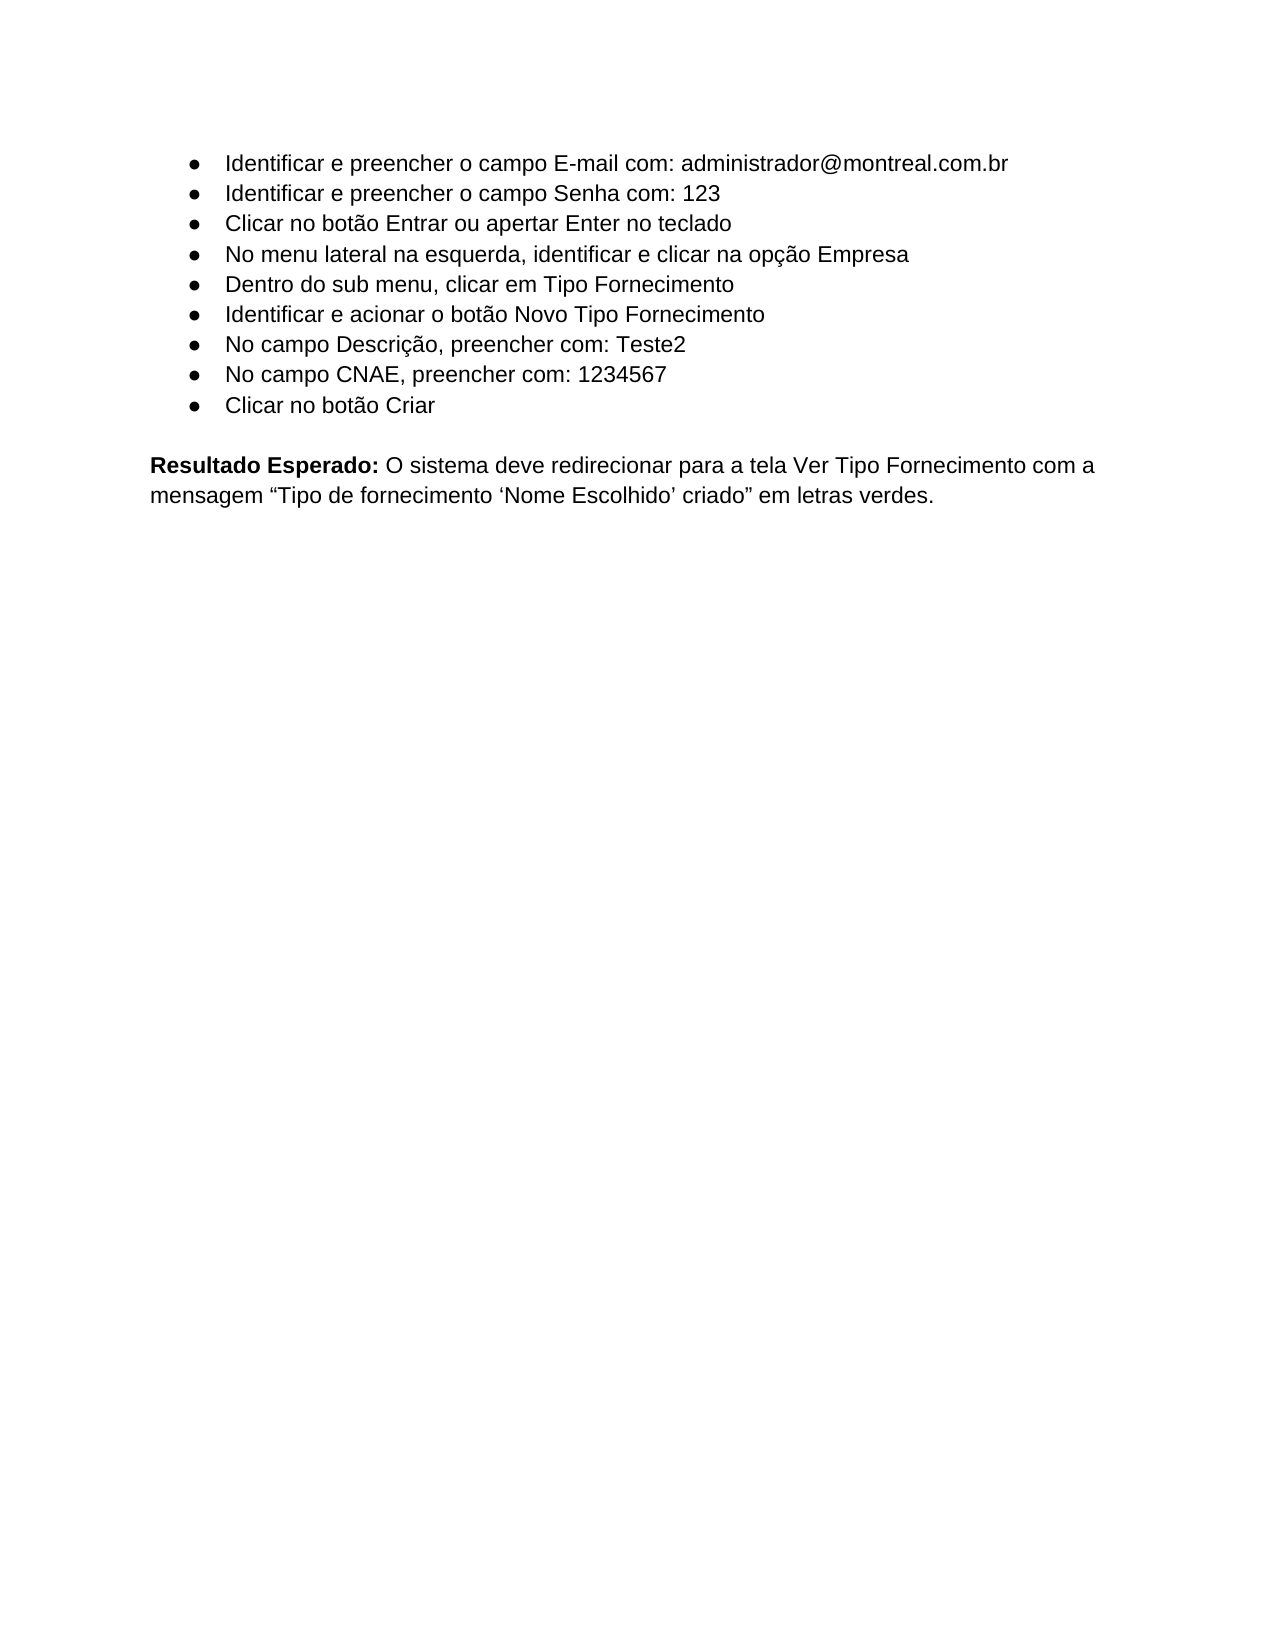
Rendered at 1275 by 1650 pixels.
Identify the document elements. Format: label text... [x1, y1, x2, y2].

list No campo CNAE, preencher com: 1234567 [187, 361, 1125, 388]
text Resultado Esperado: O sistema deve redirecionar para a tela Ver Tipo Fornecimento com a mensagem “Tipo de fornecimento ‘Nome Escolhido’ criado” em letras verdes. [150, 452, 1125, 509]
list Clicar no botão Criar [187, 392, 1125, 418]
list No campo Descrição, preencher com: Teste2 [187, 331, 1125, 358]
list Identificar e acionar o botão Novo Tipo Fornecimento [187, 301, 1125, 327]
list No menu lateral na esquerda, identificar e clicar na opção Empresa [187, 241, 1125, 267]
list Clicar no botão Entrar ou apertar Enter no teclado [187, 210, 1125, 237]
list Identificar e preencher o campo Senha com: 123 [187, 180, 1125, 207]
list Dentro do sub menu, clicar em Tipo Fornecimento [187, 271, 1125, 297]
list Identificar e preencher o campo E-mail com: administrador@montreal.com.br [187, 150, 1125, 176]
